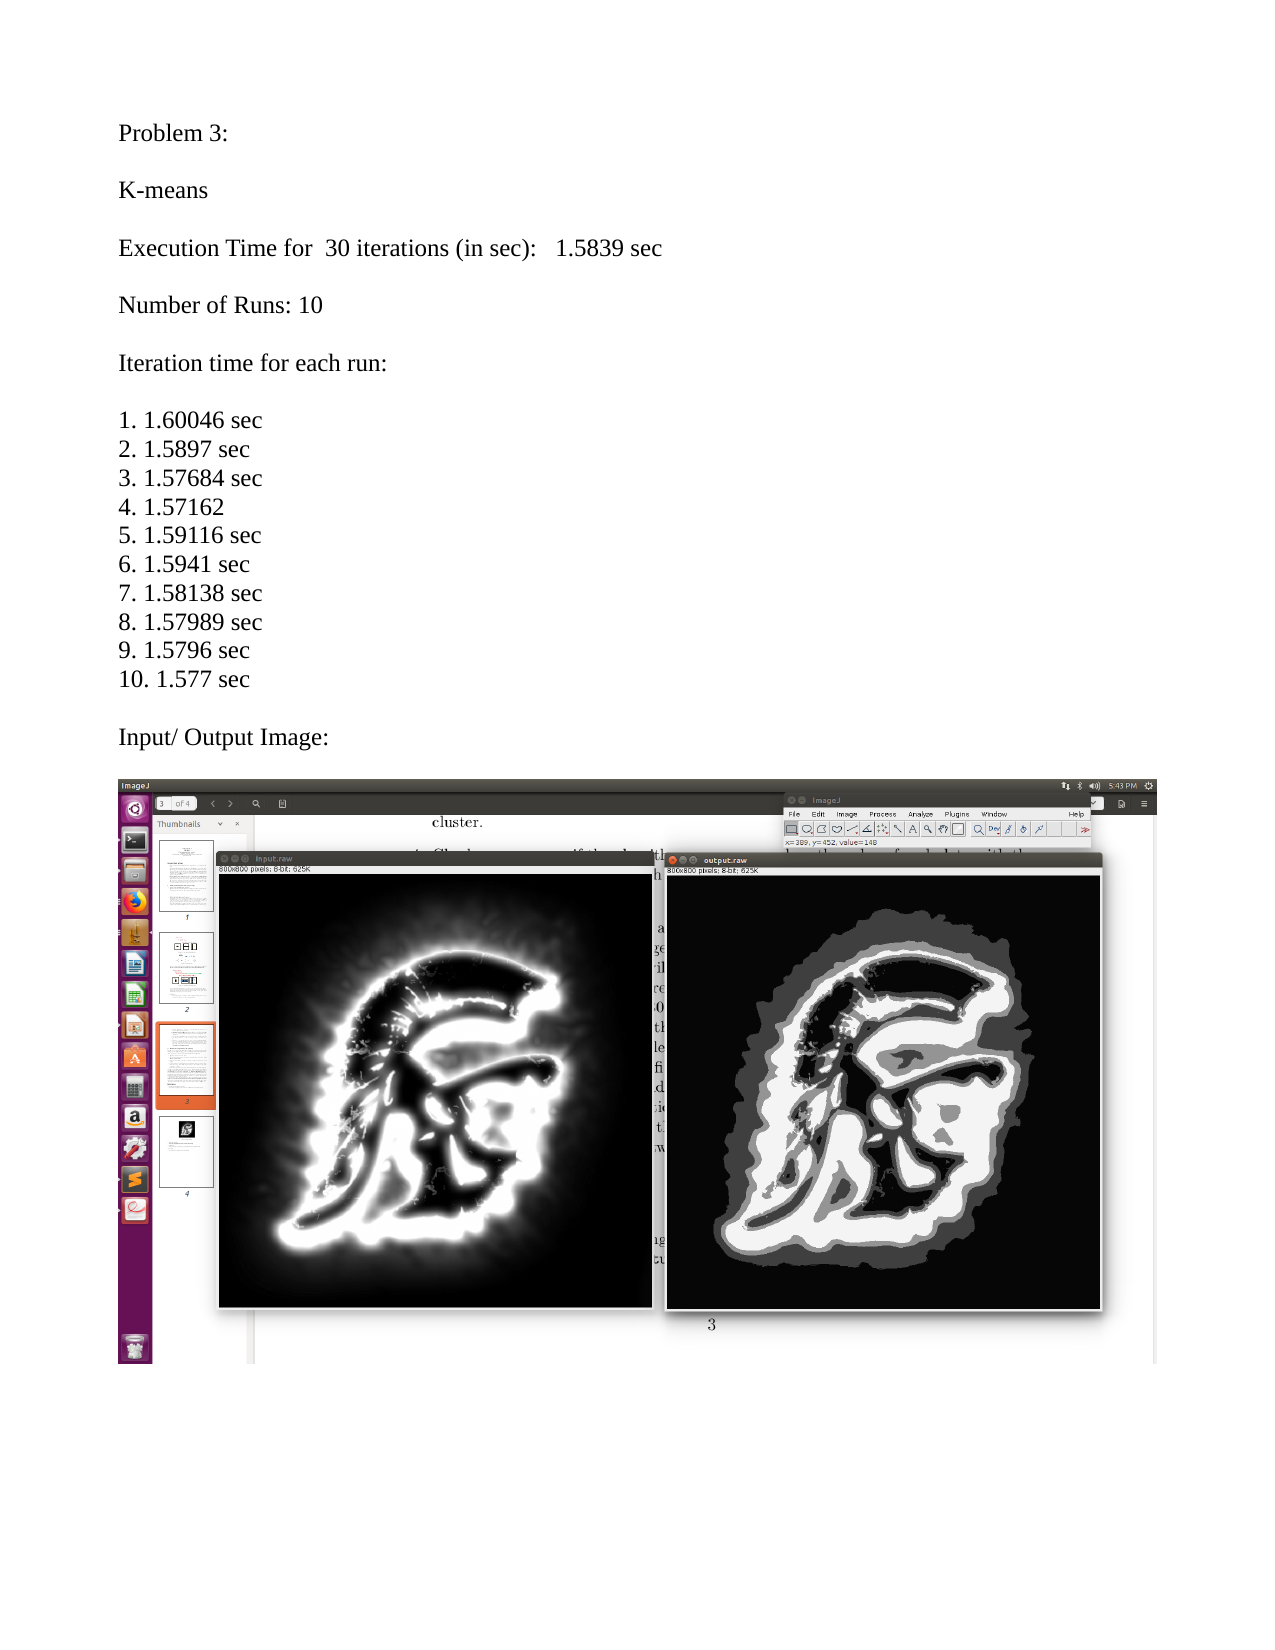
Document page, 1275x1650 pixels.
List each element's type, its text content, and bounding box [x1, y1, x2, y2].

text 6. 1.5941 sec [118, 549, 1157, 578]
text 7. 1.58138 sec [118, 578, 1157, 607]
text 10. 1.577 sec [118, 664, 1157, 693]
text 2. 1.5897 sec [118, 434, 1157, 463]
text Problem 3: [118, 118, 1157, 147]
text 3. 1.57684 sec [118, 463, 1157, 492]
text 8. 1.57989 sec [118, 607, 1157, 636]
text K-means [118, 176, 1157, 204]
picture [118, 779, 1157, 1364]
text 5. 1.59116 sec [118, 521, 1157, 549]
text 4. 1.57162 [118, 492, 1157, 521]
text Execution Time for 30 iterations (in sec): 1.5839 sec [118, 233, 1157, 262]
text Input/ Output Image: [118, 722, 1157, 751]
text 1. 1.60046 sec [118, 406, 1157, 434]
text Iteration time for each run: [118, 348, 1157, 377]
text Number of Runs: 10 [118, 291, 1157, 319]
text 9. 1.5796 sec [118, 636, 1157, 664]
